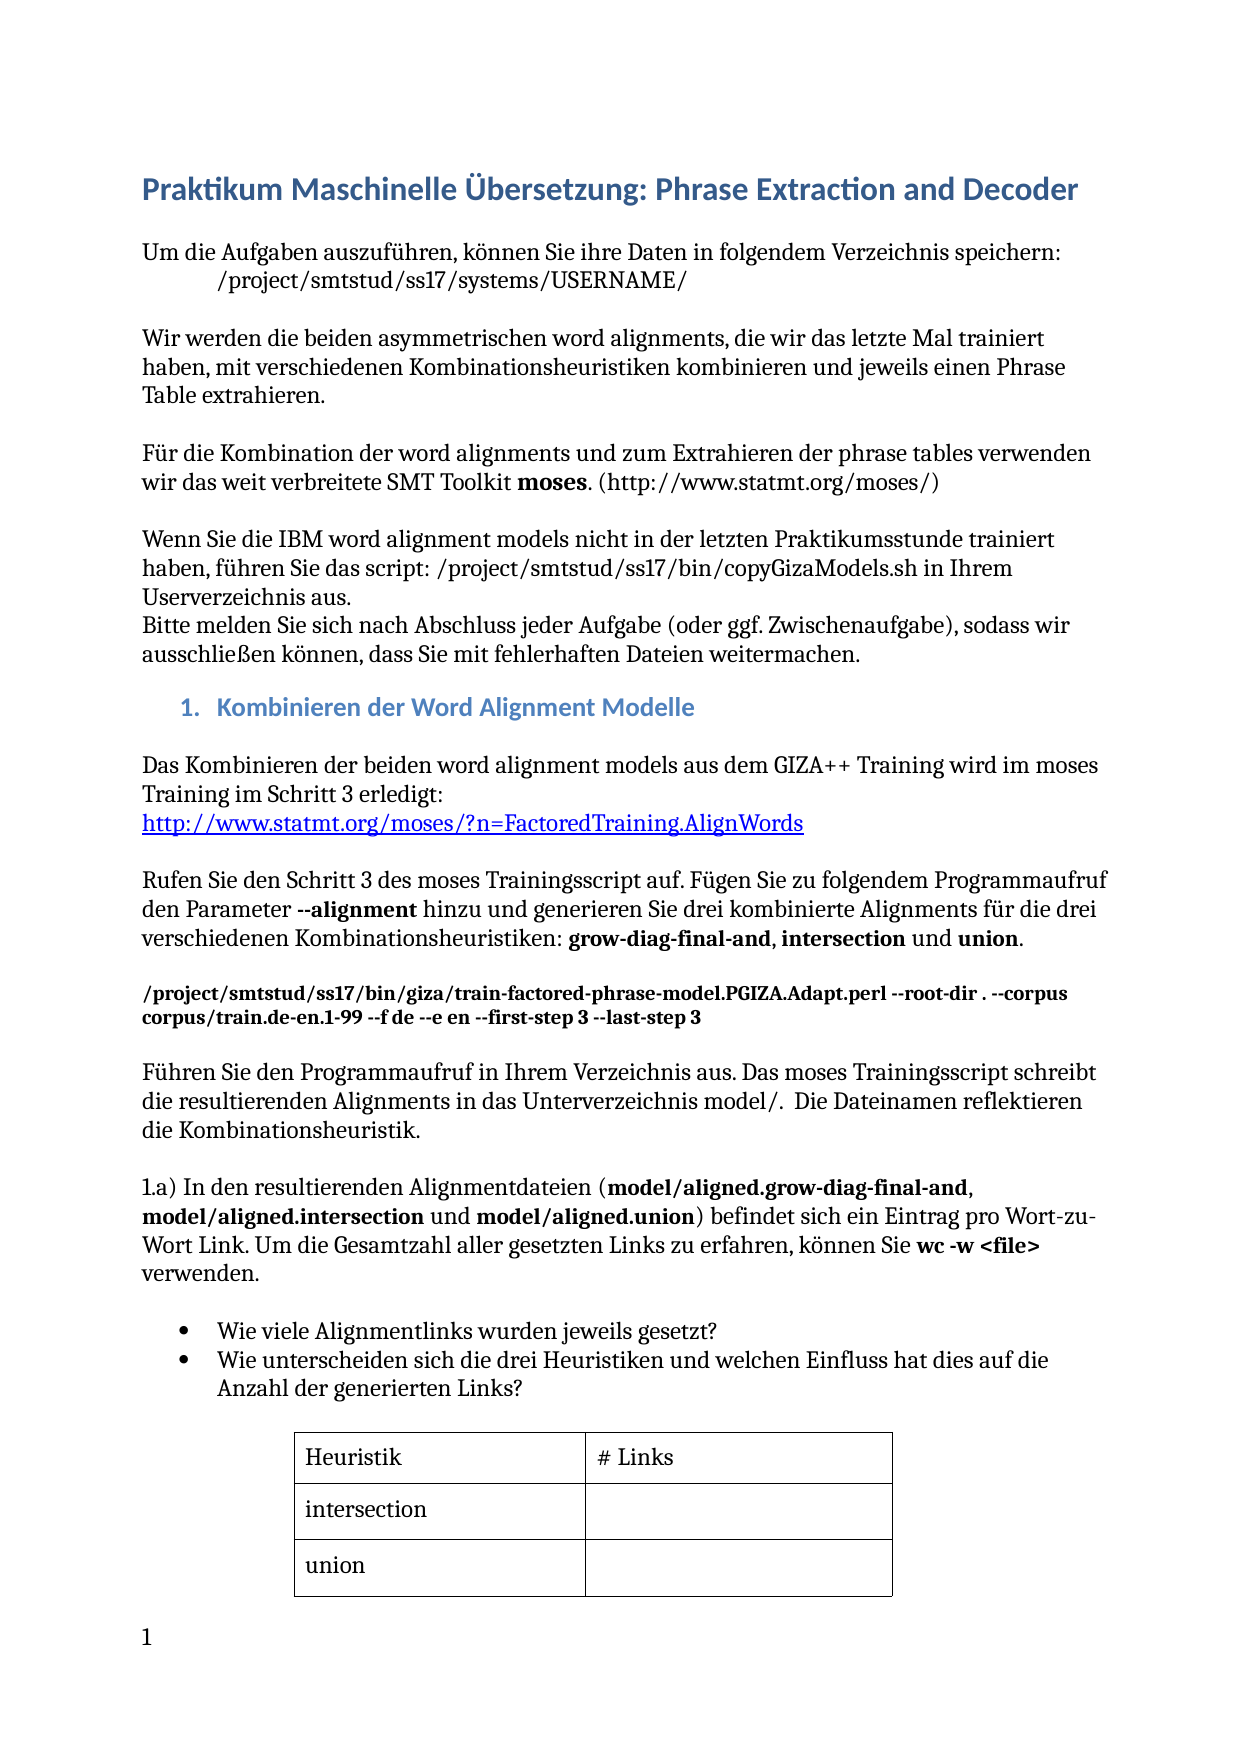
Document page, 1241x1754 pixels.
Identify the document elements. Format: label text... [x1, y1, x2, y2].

text http://www.statmt.org/moses/?n=FactoredTraining.AlignWords [142, 809, 1110, 838]
text Wenn Sie die IBM word alignment models nicht in der letzten Praktikumsstunde trainiert haben, führen Sie das script: /project/smtstud/ss17/bin/copyGizaModels.sh in Ihrem Userverzeichnis aus. [142, 525, 1110, 611]
table_cell [586, 1540, 892, 1596]
text /project/smtstud/ss17/systems/USERNAME/ [142, 266, 1110, 295]
text Wir werden die beiden asymmetrischen word alignments, die wir das letzte Mal trainiert haben, mit verschiedenen Kombinationsheuristiken kombinieren und jeweils einen Phrase Table extrahieren. [142, 324, 1110, 410]
text 1.a) In den resultierenden Alignmentdateien (model/aligned.grow-diag-final-and, model/aligned.intersection und model/aligned.union) befindet sich ein Eintrag pro Wort-zu-Wort Link. Um die Gesamtzahl aller gesetzten Links zu erfahren, können Sie wc -w <file> verwenden. [142, 1173, 1110, 1288]
text Für die Kombination der word alignments und zum Extrahieren der phrase tables verwenden wir das weit verbreitete SMT Toolkit moses. (http://www.statmt.org/moses/) [142, 439, 1110, 496]
list Wie unterscheiden sich die drei Heuristiken und welchen Einfluss hat dies auf die Anzahl der generierten Links? [179, 1346, 1110, 1403]
list Wie viele Alignmentlinks wurden jeweils gesetzt? [179, 1317, 1110, 1346]
table_cell intersection [295, 1484, 585, 1539]
subtitle Kombinieren der Word Alignment Modelle [179, 690, 1110, 723]
text Um die Aufgaben auszuführen, können Sie ihre Daten in folgendem Verzeichnis speichern: [142, 238, 1110, 266]
text /project/smtstud/ss17/bin/giza/train-factored-phrase-model.PGIZA.Adapt.perl --root-dir . --corpus corpus/train.de-en.1-99 --f de --e en --first-step 3 --last-step 3 [142, 981, 1110, 1029]
text Rufen Sie den Schritt 3 des moses Trainingsscript auf. Fügen Sie zu folgendem Programmaufruf den Parameter --alignment hinzu und generieren Sie drei kombinierte Alignments für die drei verschiedenen Kombinationsheuristiken: grow-diag-final-and, intersection und union. [142, 866, 1110, 953]
table_header # Links [586, 1433, 892, 1483]
text Führen Sie den Programmaufruf in Ihrem Verzeichnis aus. Das moses Trainingsscript schreibt die resultierenden Alignments in das Unterverzeichnis model/. Die Dateinamen reflektieren die Kombinationsheuristik. [142, 1058, 1110, 1144]
table_header Heuristik [295, 1433, 585, 1483]
table_cell union [295, 1540, 585, 1596]
table_cell [586, 1484, 892, 1539]
text Bitte melden Sie sich nach Abschluss jeder Aufgabe (oder ggf. Zwischenaufgabe), sodass wir ausschließen können, dass Sie mit fehlerhaften Dateien weitermachen. [142, 611, 1110, 669]
subtitle Praktikum Maschinelle Übersetzung: Phrase Extraction and Decoder [142, 168, 1110, 209]
text Das Kombinieren der beiden word alignment models aus dem GIZA++ Training wird im moses Training im Schritt 3 erledigt: [142, 751, 1110, 809]
